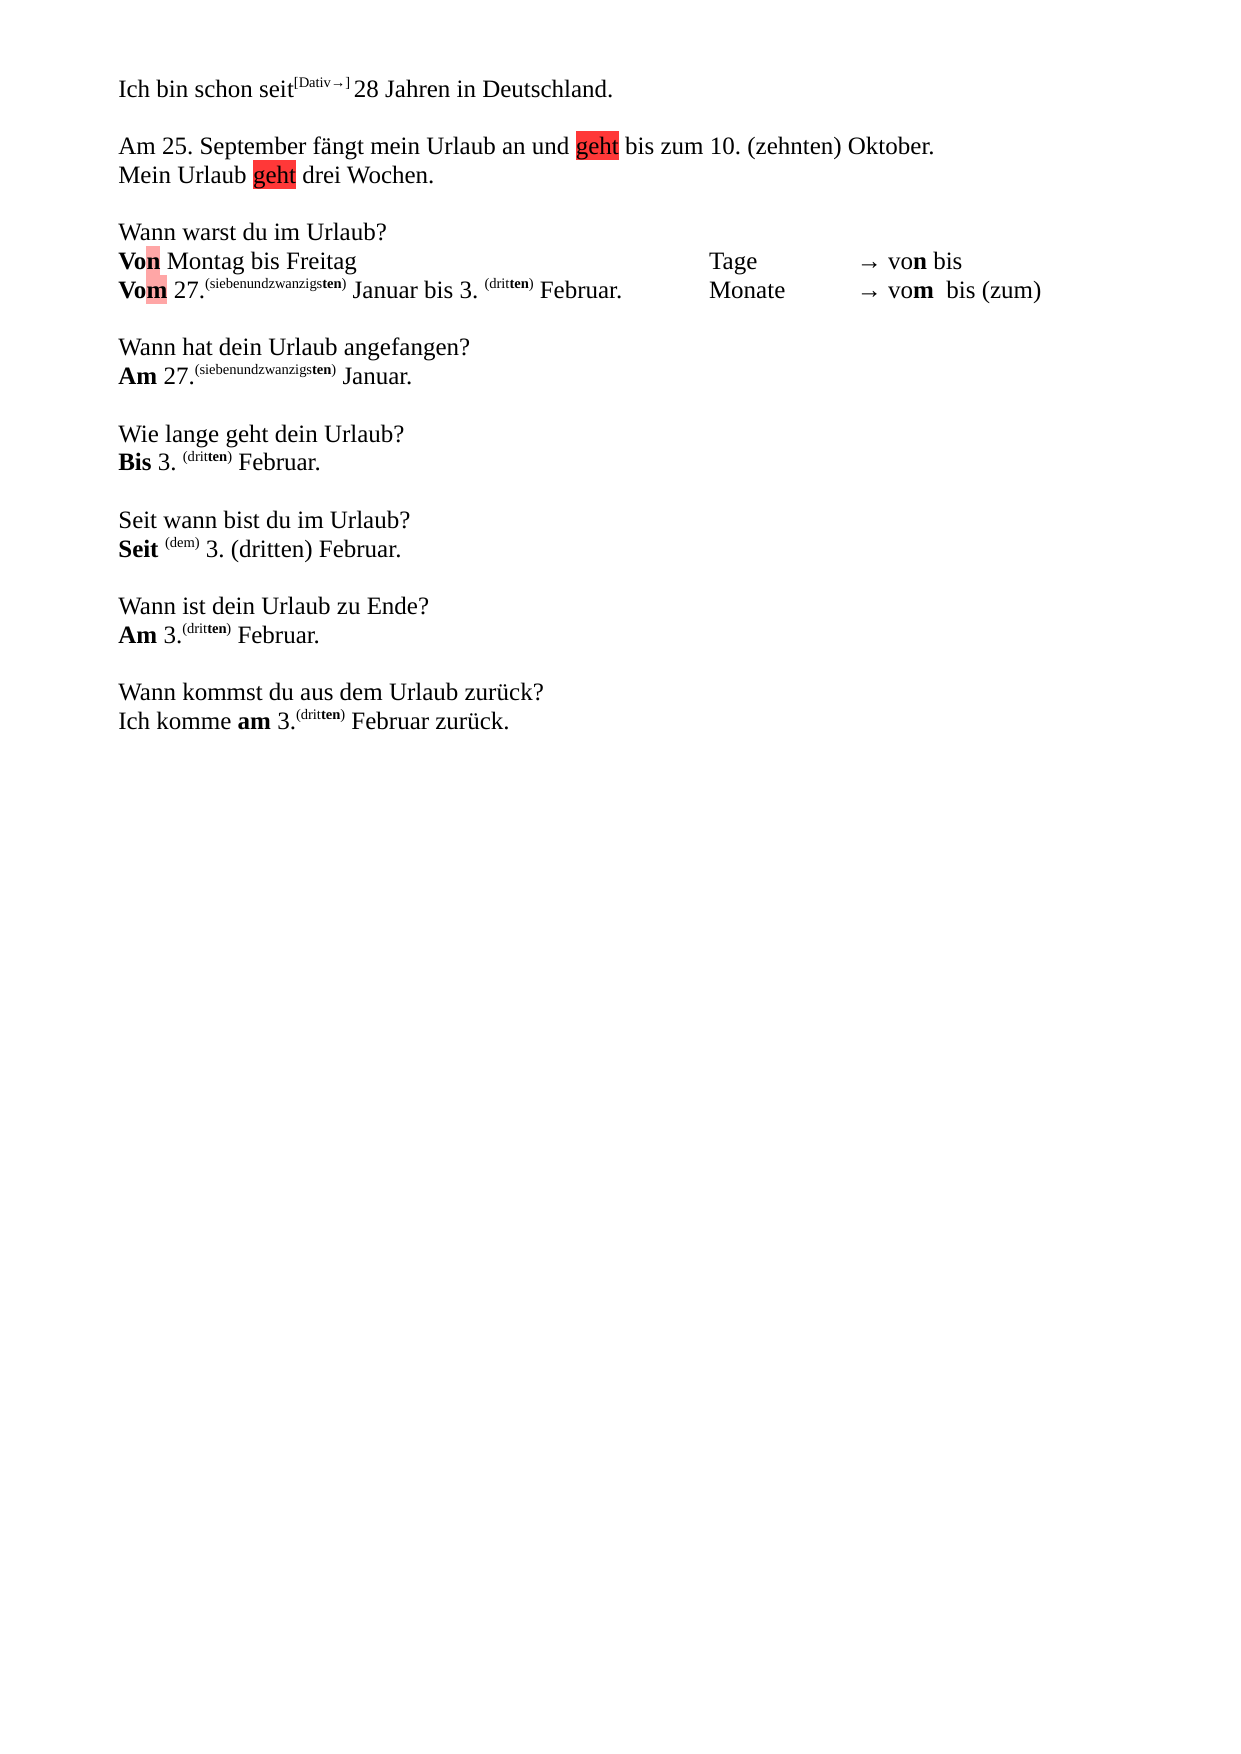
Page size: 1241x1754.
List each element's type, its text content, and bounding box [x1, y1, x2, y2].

text Am 3.(dritten) Februar. [118, 620, 1216, 649]
text Wie lange geht dein Urlaub? [118, 419, 1216, 447]
text Am 27.(siebenundzwanzigsten) Januar. [118, 361, 1216, 390]
text Von Montag bis Freitag Tage → von bis [118, 246, 1216, 275]
text Ich komme am 3.(dritten) Februar zurück. [118, 706, 1216, 735]
text Wann ist dein Urlaub zu Ende? [118, 591, 1216, 620]
text Wann hat dein Urlaub angefangen? [118, 332, 1216, 361]
text Wann warst du im Urlaub? [118, 217, 1216, 246]
text Mein Urlaub geht drei Wochen. [118, 160, 1216, 189]
text Seit (dem) 3. (dritten) Februar. [118, 534, 1216, 562]
text Vom 27.(siebenundzwanzigsten) Januar bis 3. (dritten) Februar. Monate → vom bis (zum) [118, 275, 1216, 304]
text Bis 3. (dritten) Februar. [118, 447, 1216, 476]
text Am 25. September fängt mein Urlaub an und geht bis zum 10. (zehnten) Oktober. [118, 131, 1216, 160]
text Wann kommst du aus dem Urlaub zurück? [118, 677, 1216, 706]
text Ich bin schon seit[Dativ→] 28 Jahren in Deutschland. [118, 74, 1216, 102]
text Seit wann bist du im Urlaub? [118, 505, 1216, 534]
